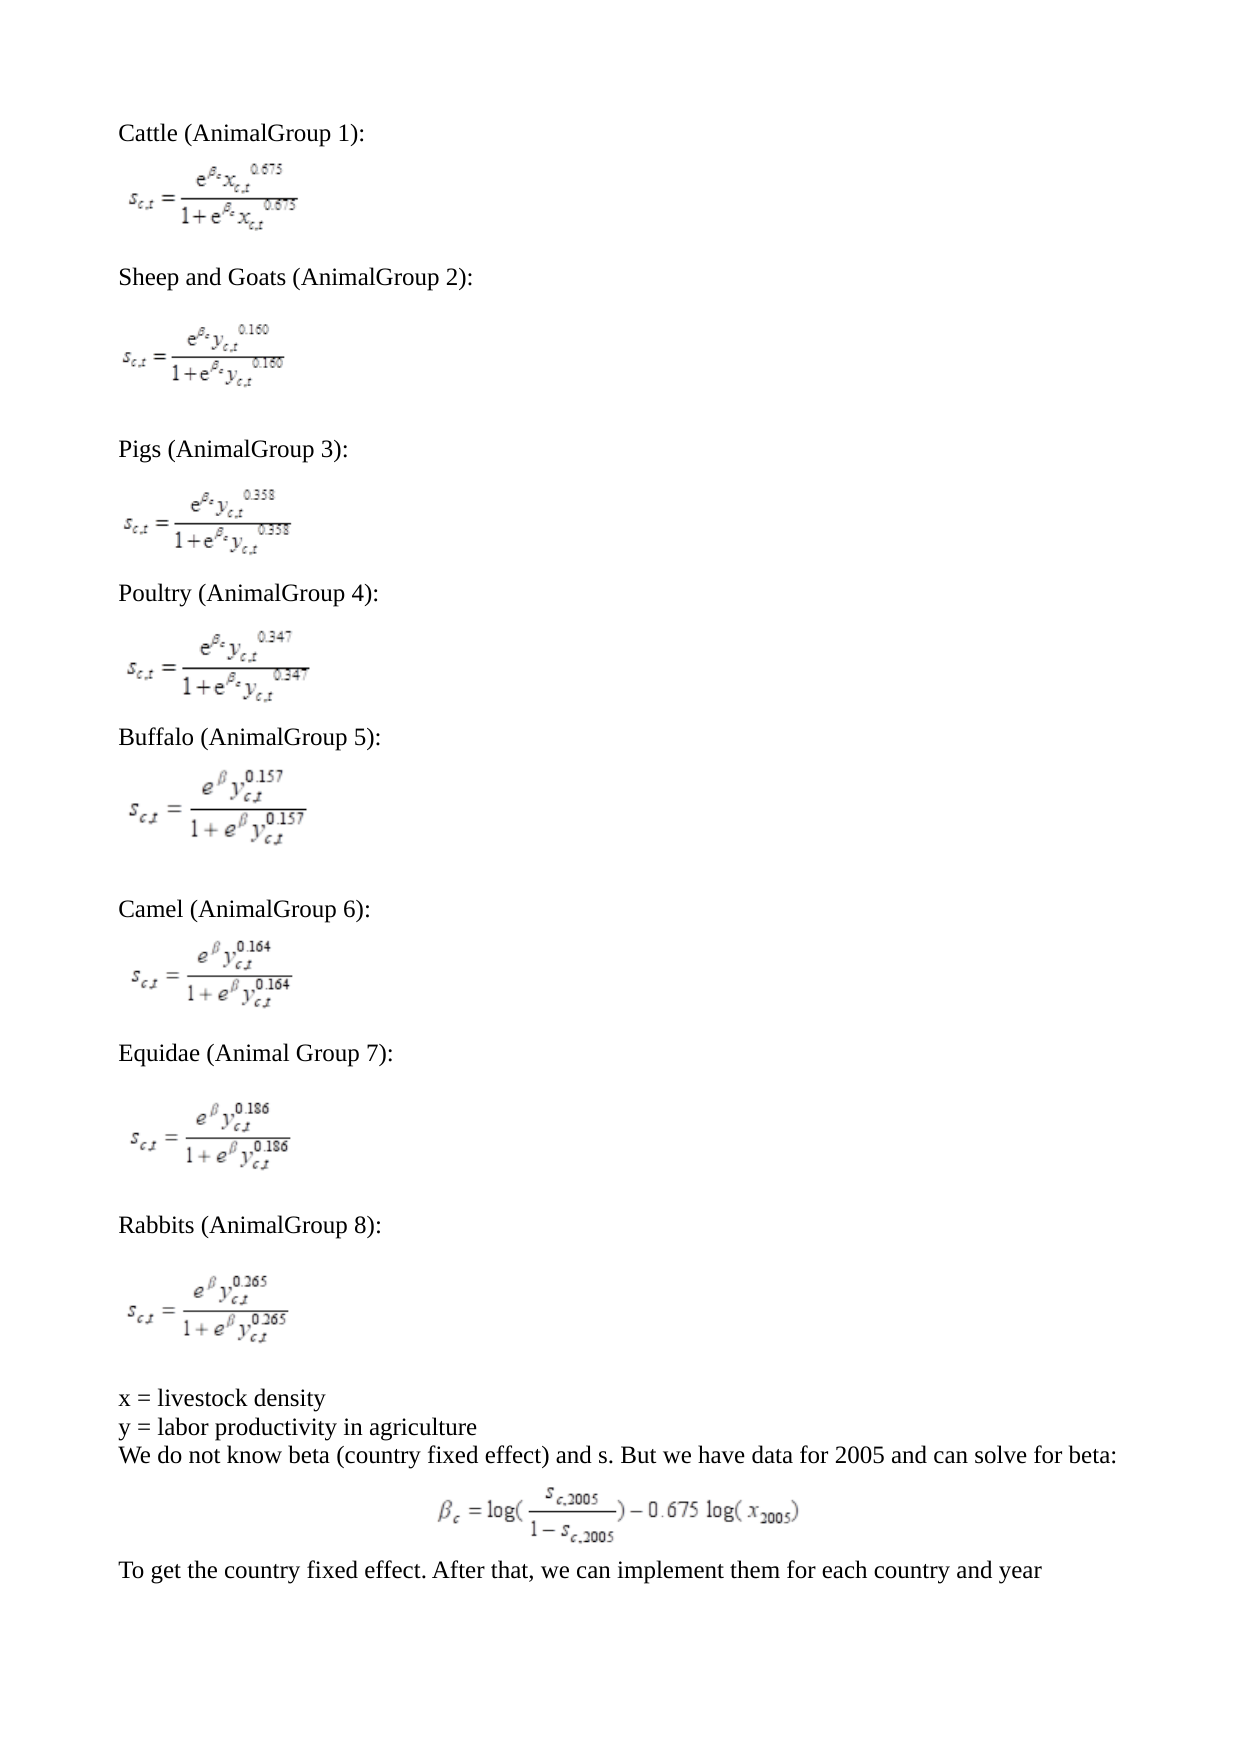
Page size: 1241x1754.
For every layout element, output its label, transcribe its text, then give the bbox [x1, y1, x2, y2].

text Rabbits (AnimalGroup 8): [118, 1211, 1122, 1239]
text We do not know beta (country fixed effect) and s. But we have data for 2005 and can solve for beta: [118, 1441, 1122, 1469]
picture [122, 1265, 294, 1350]
text y = labor productivity in agriculture [118, 1412, 1122, 1441]
picture [123, 625, 316, 709]
picture [119, 319, 290, 393]
text To get the country fixed effect. After that, we can implement them for each country and year [118, 1556, 1122, 1584]
text Cattle (AnimalGroup 1): [118, 118, 1122, 147]
text Sheep and Goats (AnimalGroup 2): [118, 262, 1122, 291]
text Poultry (AnimalGroup 4): [118, 578, 1122, 607]
picture [126, 930, 299, 1015]
text Pigs (AnimalGroup 3): [118, 434, 1122, 463]
picture [435, 1475, 806, 1552]
picture [120, 484, 297, 561]
text Camel (AnimalGroup 6): [118, 894, 1122, 923]
picture [125, 158, 304, 237]
picture [123, 759, 314, 853]
text Buffalo (AnimalGroup 5): [118, 722, 1122, 751]
text x = livestock density [118, 1383, 1122, 1412]
text Equidae (Animal Group 7): [118, 1038, 1122, 1067]
picture [125, 1092, 297, 1177]
